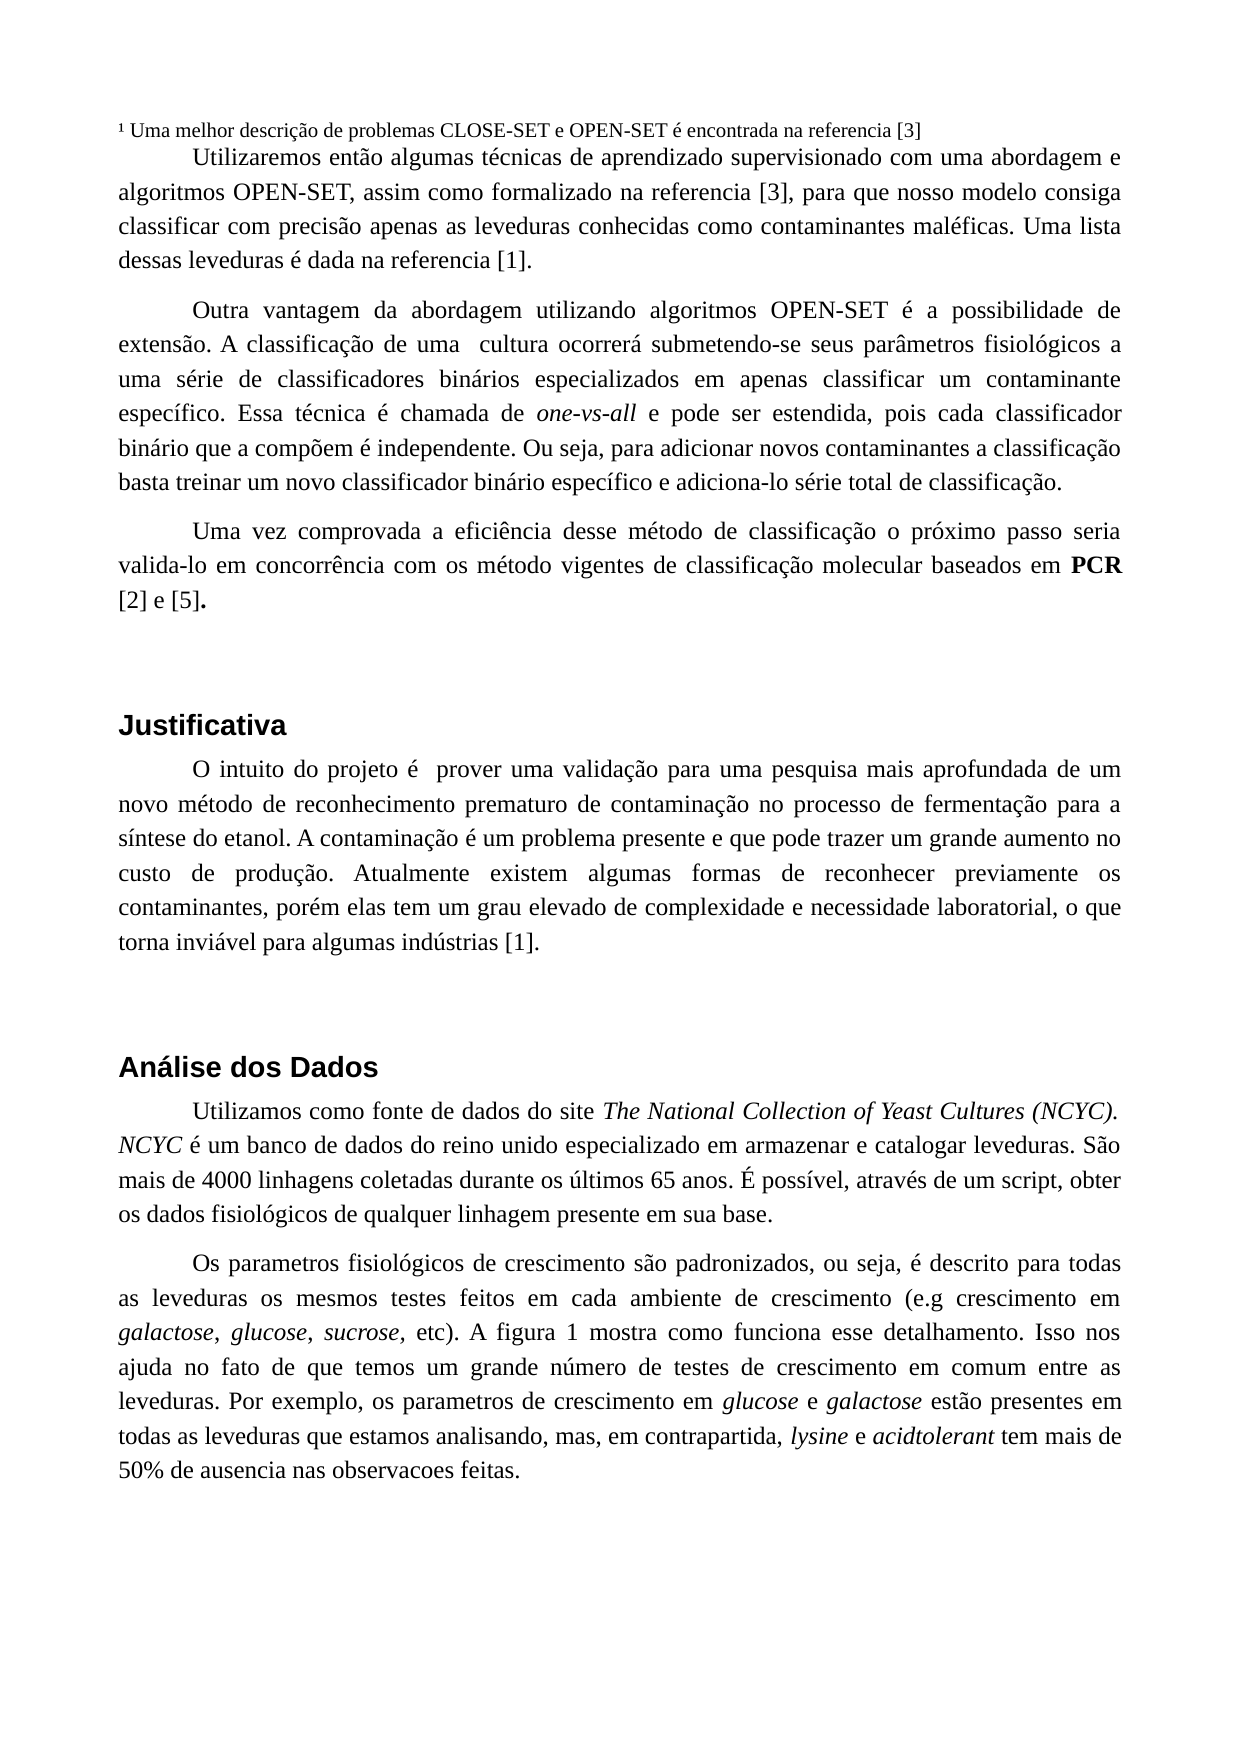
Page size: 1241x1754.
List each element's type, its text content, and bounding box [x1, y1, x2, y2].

subtitle Justificativa [118, 708, 1122, 742]
text Utilizamos como fonte de dados do site The National Collection of Yeast Cultures (NCYC). NCYC é um banco de dados do reino unido especializado em armazenar e catalogar leveduras. São mais de 4000 linhagens coletadas durante os últimos 65 anos. É possível, através de um script, obter os dados fisiológicos de qualquer linhagem presente em sua base. [118, 1096, 1122, 1228]
text Uma vez comprovada a eficiência desse método de classificação o próximo passo seria valida-lo em concorrência com os método vigentes de classificação molecular baseados em PCR [2] e [5]. [118, 516, 1122, 614]
text Os parametros fisiológicos de crescimento são padronizados, ou seja, é descrito para todas as leveduras os mesmos testes feitos em cada ambiente de crescimento (e.g crescimento em galactose, glucose, sucrose, etc). A figura 1 mostra como funciona esse detalhamento. Isso nos ajuda no fato de que temos um grande número de testes de crescimento em comum entre as leveduras. Por exemplo, os parametros de crescimento em glucose e galactose estão presentes em todas as leveduras que estamos analisando, mas, em contrapartida, lysine e acidtolerant tem mais de 50% de ausencia nas observacoes feitas. [118, 1248, 1122, 1484]
text Outra vantagem da abordagem utilizando algoritmos OPEN-SET é a possibilidade de extensão. A classificação de uma cultura ocorrerá submetendo-se seus parâmetros fisiológicos a uma série de classificadores binários especializados em apenas classificar um contaminante específico. Essa técnica é chamada de one-vs-all e pode ser estendida, pois cada classificador binário que a compõem é independente. Ou seja, para adicionar novos contaminantes a classificação basta treinar um novo classificador binário específico e adiciona-lo série total de classificação. [118, 295, 1122, 496]
text Utilizaremos então algumas técnicas de aprendizado supervisionado com uma abordagem e algoritmos OPEN-SET, assim como formalizado na referencia [3], para que nosso modelo consiga classificar com precisão apenas as leveduras conhecidas como contaminantes maléficas. Uma lista dessas leveduras é dada na referencia [1]. [118, 142, 1122, 274]
subtitle Análise dos Dados [118, 1050, 1122, 1083]
text O intuito do projeto é prover uma validação para uma pesquisa mais aprofundada de um novo método de reconhecimento prematuro de contaminação no processo de fermentação para a síntese do etanol. A contaminação é um problema presente e que pode trazer um grande aumento no custo de produção. Atualmente existem algumas formas de reconhecer previamente os contaminantes, porém elas tem um grau elevado de complexidade e necessidade laboratorial, o que torna inviável para algumas indústrias [1]. [118, 754, 1122, 955]
text ¹ Uma melhor descrição de problemas CLOSE-SET e OPEN-SET é encontrada na referencia [3] [118, 118, 1122, 142]
